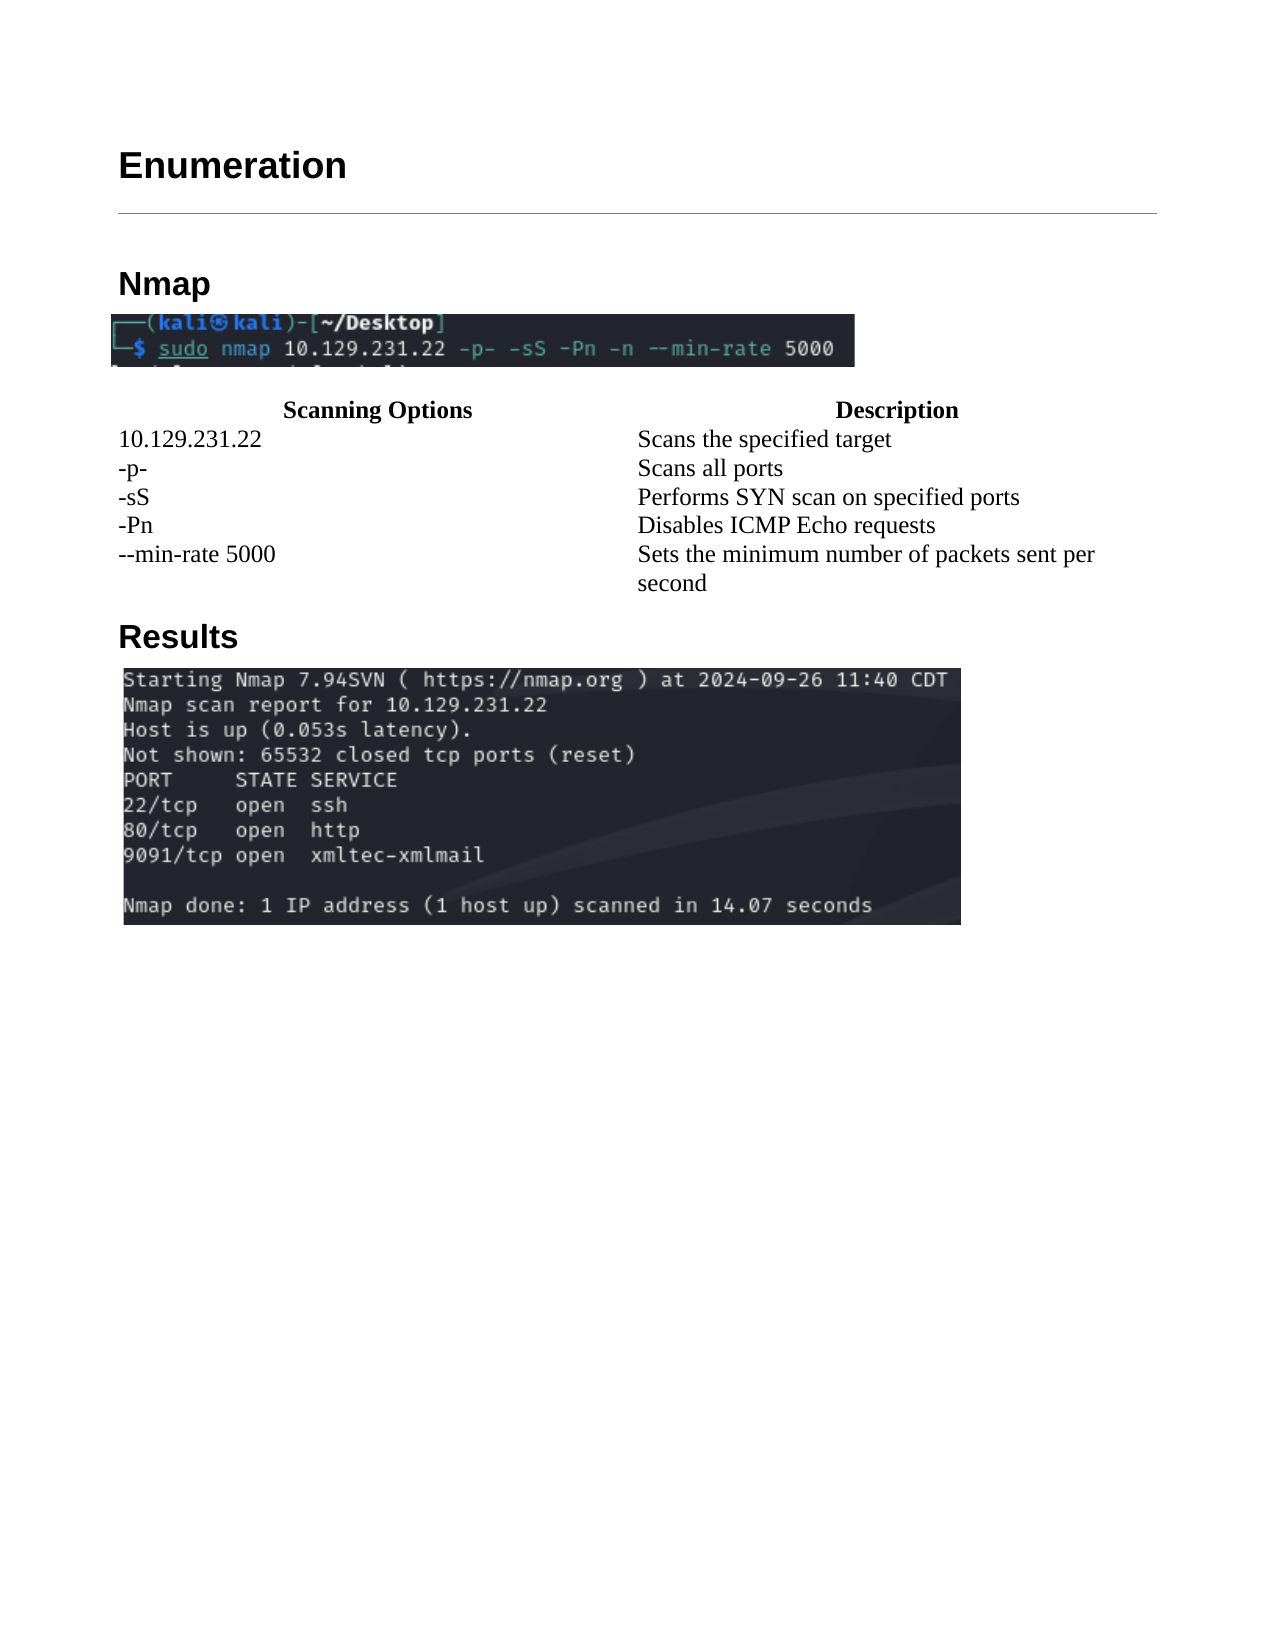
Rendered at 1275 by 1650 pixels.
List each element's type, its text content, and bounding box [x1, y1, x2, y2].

subtitle Nmap [118, 264, 1157, 302]
table_cell -sS [118, 482, 637, 510]
table_cell Disables ICMP Echo requests [638, 510, 1157, 539]
subtitle Enumeration [118, 143, 1157, 186]
table_cell Performs SYN scan on specified ports [638, 482, 1157, 510]
table_cell -Pn [118, 510, 637, 539]
table_header Scanning Options [118, 395, 637, 424]
table_cell Scans the specified target [638, 424, 1157, 453]
subtitle Results [118, 617, 1157, 656]
picture [111, 314, 855, 367]
picture [123, 668, 961, 925]
table_cell 10.129.231.22 [118, 424, 637, 453]
table_cell Scans all ports [638, 453, 1157, 482]
table_cell --min-rate 5000 [118, 539, 637, 597]
table_cell Sets the minimum number of packets sent per second [638, 539, 1157, 597]
table_header Description [638, 395, 1157, 424]
table_cell -p- [118, 453, 637, 482]
